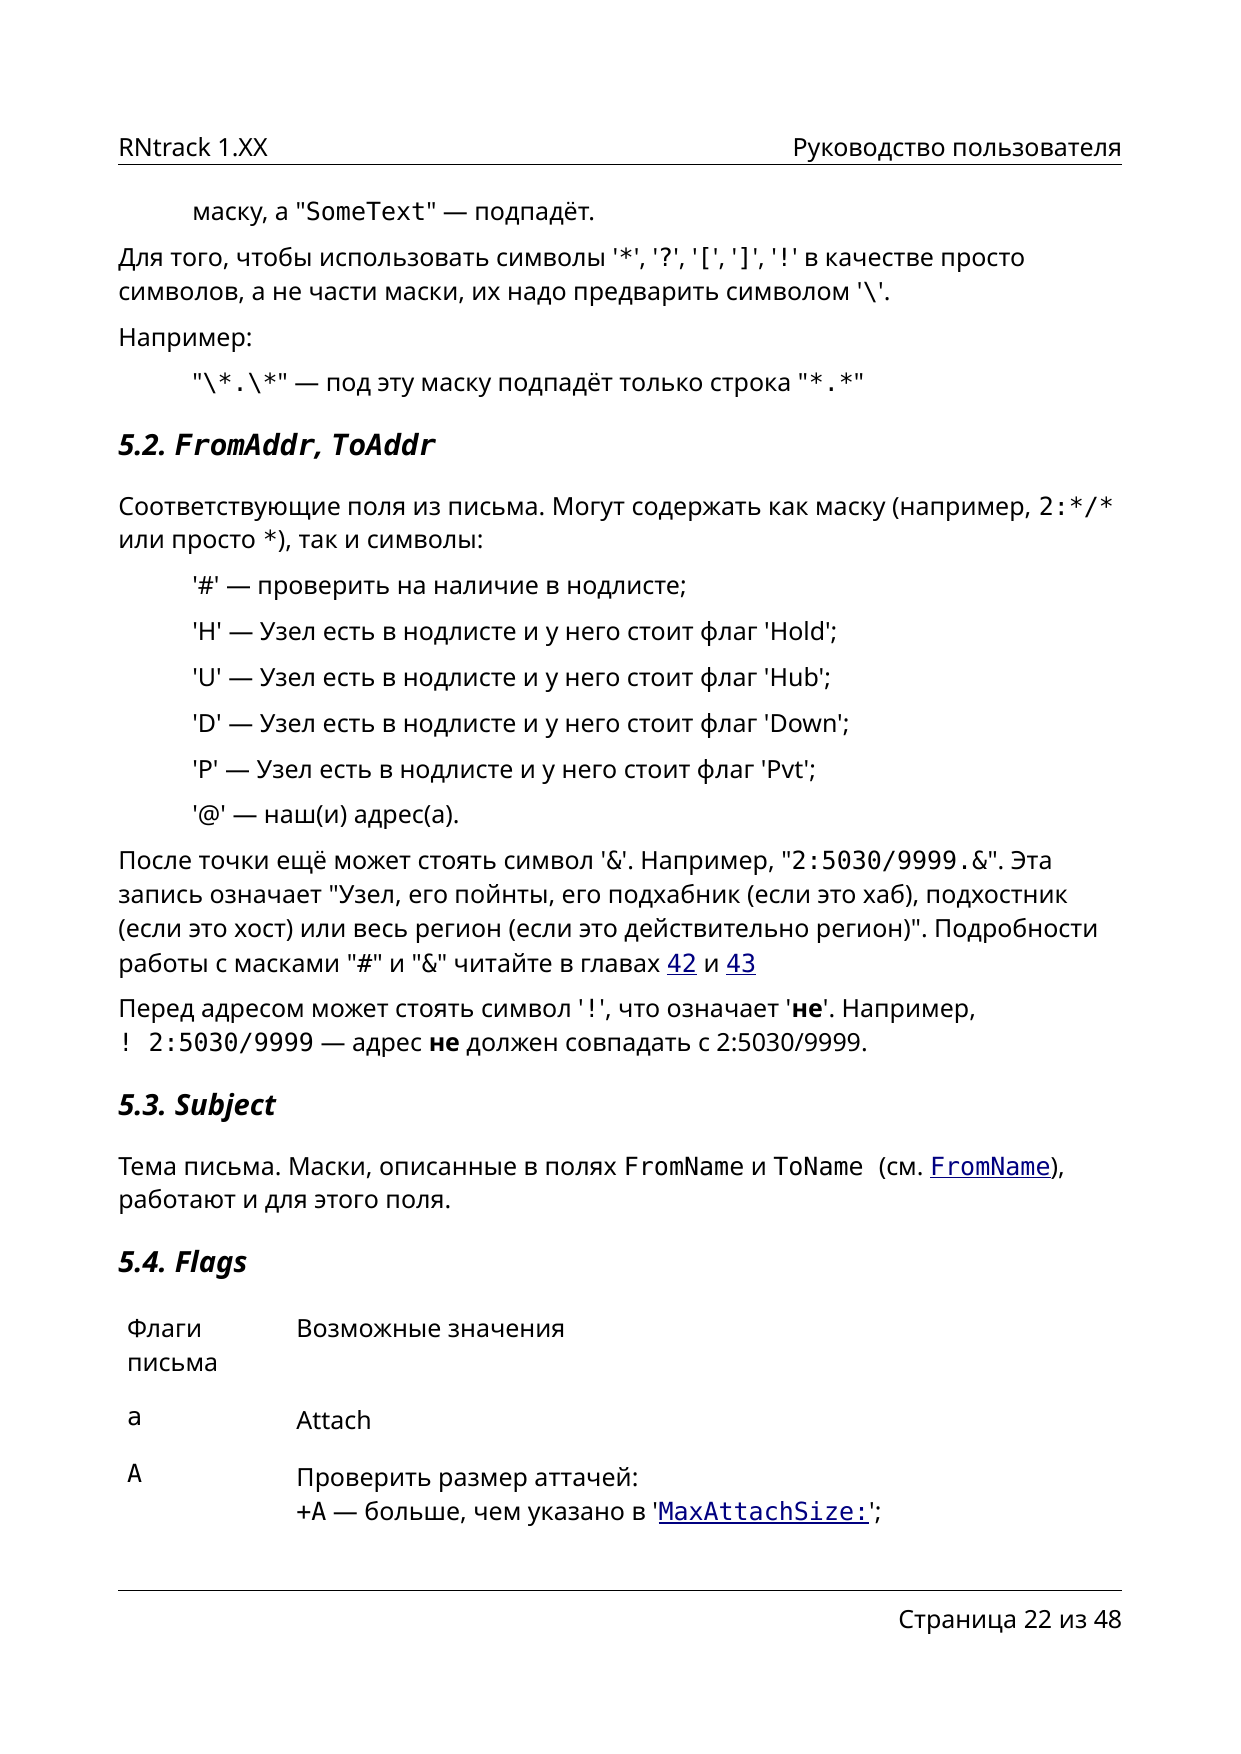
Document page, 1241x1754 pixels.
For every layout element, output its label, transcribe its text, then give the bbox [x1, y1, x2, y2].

table_cell Проверить размер аттачей: +A — больше, чем указано в 'MaxAttachSize:'; [290, 1442, 1122, 1533]
text После точки ещё может стоять символ '&'. Например, "2:5030/9999.&". Эта запись означает "Узел, его пойнты, его подхабник (если это хаб), подхостник (если это хост) или весь регион (если это действительно регион)". Подробности работы с масками "#" и "&" читайте в главах 38 и 39 [118, 843, 1122, 979]
table_header Флаги письма [121, 1294, 290, 1385]
subtitle Subject [118, 1084, 1122, 1124]
text маску, а "SomeText" — подпадёт. [192, 193, 1122, 228]
text '@' — наш(и) адрес(а). [192, 797, 1122, 831]
text Тема письма. Маски, описанные в полях FromName и ToName (см. FromName), работают и для этого поля. [118, 1148, 1122, 1216]
subtitle FromAddr, ToAddr [118, 424, 1122, 464]
text '#' — проверить на наличие в нодлисте; [192, 568, 1122, 602]
table_header Возможные значения [290, 1294, 1122, 1385]
text "\*.\*" — под эту маску подпадёт только строка "*.*" [192, 365, 1122, 399]
text Соответствующие поля из письма. Могут содержать как маску (например, 2:*/* или просто *), так и символы: [118, 488, 1122, 556]
text Например: [118, 319, 1122, 353]
table_cell A [121, 1442, 290, 1533]
text 'D' — Узел есть в нодлисте и у него стоит флаг 'Down'; [192, 706, 1122, 739]
subtitle Flags [118, 1241, 1122, 1281]
text 'P' — Узел есть в нодлисте и у него стоит флаг 'Pvt'; [192, 751, 1122, 785]
text 'U' — Узел есть в нодлисте и у него стоит флаг 'Hub'; [192, 660, 1122, 694]
text Перед адресом может стоять символ '!', что означает 'не'. Например, ! 2:5030/9999 — адрес не должен совпадать с 2:5030/9999. [118, 991, 1122, 1059]
table_cell a [121, 1385, 290, 1442]
text 'H' — Узел есть в нодлисте и у него стоит флаг 'Hold'; [192, 614, 1122, 648]
text Для того, чтобы использовать символы '*', '?', '[', ']', '!' в качестве просто символов, а не части маски, их надо предварить символом '\'. [118, 239, 1122, 307]
table_cell Attach [290, 1385, 1122, 1442]
